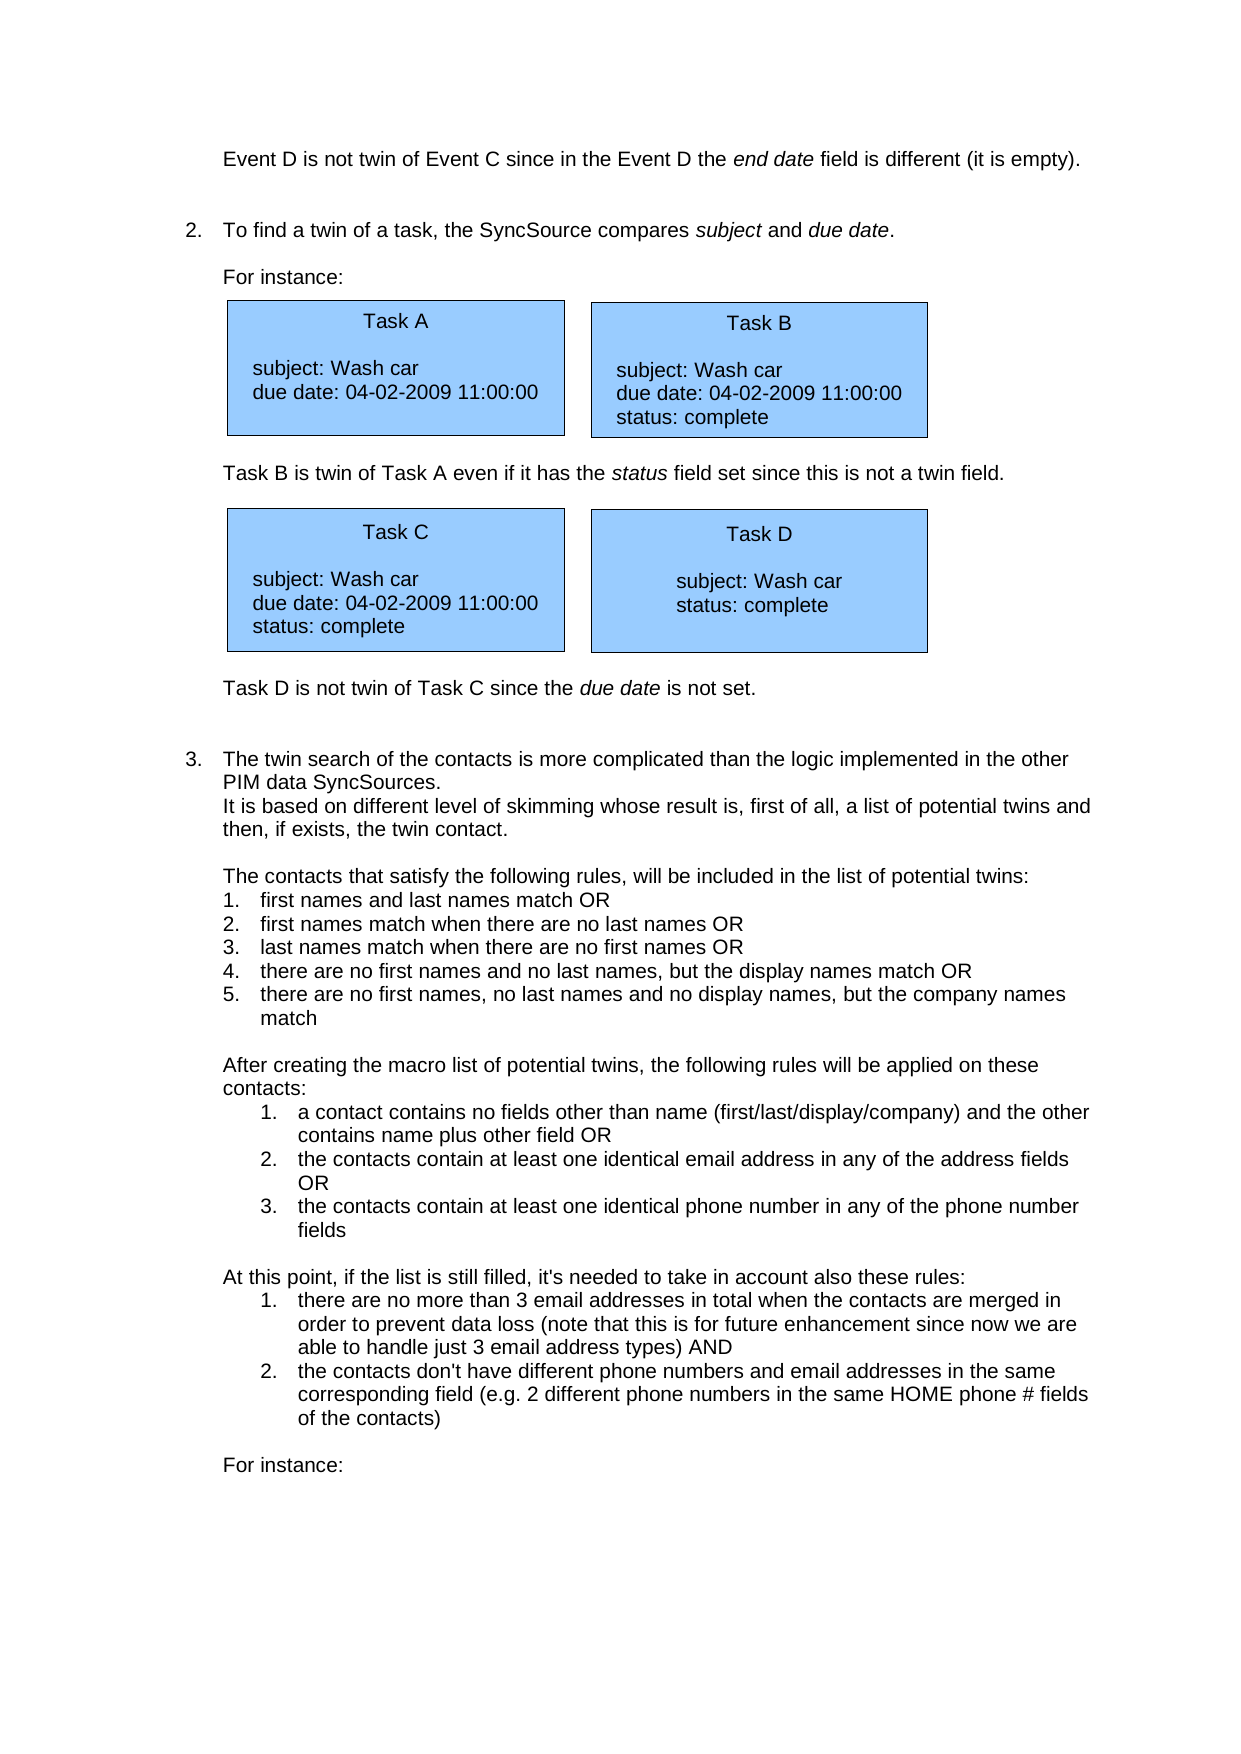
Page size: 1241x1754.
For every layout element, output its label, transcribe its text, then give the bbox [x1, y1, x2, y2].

list first names match when there are no last names OR [223, 912, 1093, 936]
list there are no first names and no last names, but the display names match OR [223, 959, 1093, 983]
list Task B is twin of Task A even if it has the status field set since this is not a twin field. [185, 461, 1093, 484]
list the contacts contain at least one identical phone number in any of the phone number fields [260, 1194, 1093, 1242]
list last names match when there are no first names OR [223, 936, 1093, 959]
list For instance: [185, 265, 1093, 289]
list Event D is not twin of Event C since in the Event D the end date field is different (it is empty). [185, 148, 1093, 171]
list there are no more than 3 email addresses in total when the contacts are merged in order to prevent data loss (note that this is for future enhancement since now we are able to handle just 3 email address types) AND [260, 1289, 1093, 1359]
list there are no first names, no last names and no display names, but the company names match [223, 983, 1093, 1030]
list After creating the macro list of potential twins, the following rules will be applied on these contacts: [185, 1053, 1093, 1100]
list It is based on different level of skimming whose result is, first of all, a list of potential twins and then, if exists, the twin contact. [185, 794, 1093, 841]
list first names and last names match OR [223, 888, 1093, 912]
list The twin search of the contacts is more complicated than the logic implemented in the other PIM data SyncSources. [185, 747, 1093, 794]
list At this point, if the list is still filled, it's needed to take in account also these rules: [185, 1265, 1093, 1289]
list a contact contains no fields other than name (first/last/display/company) and the other contains name plus other field OR [260, 1100, 1093, 1147]
list To find a twin of a task, the SyncSource compares subject and due date. [185, 218, 1093, 242]
list Task D is not twin of Task C since the due date is not set. [185, 677, 1093, 700]
list the contacts contain at least one identical email address in any of the address fields OR [260, 1147, 1093, 1194]
list The contacts that satisfy the following rules, will be included in the list of potential twins: [185, 865, 1093, 888]
text For instance: [148, 1453, 1093, 1477]
list the contacts don't have different phone numbers and email addresses in the same corresponding field (e.g. 2 different phone numbers in the same HOME phone # fields of the contacts) [260, 1359, 1093, 1430]
